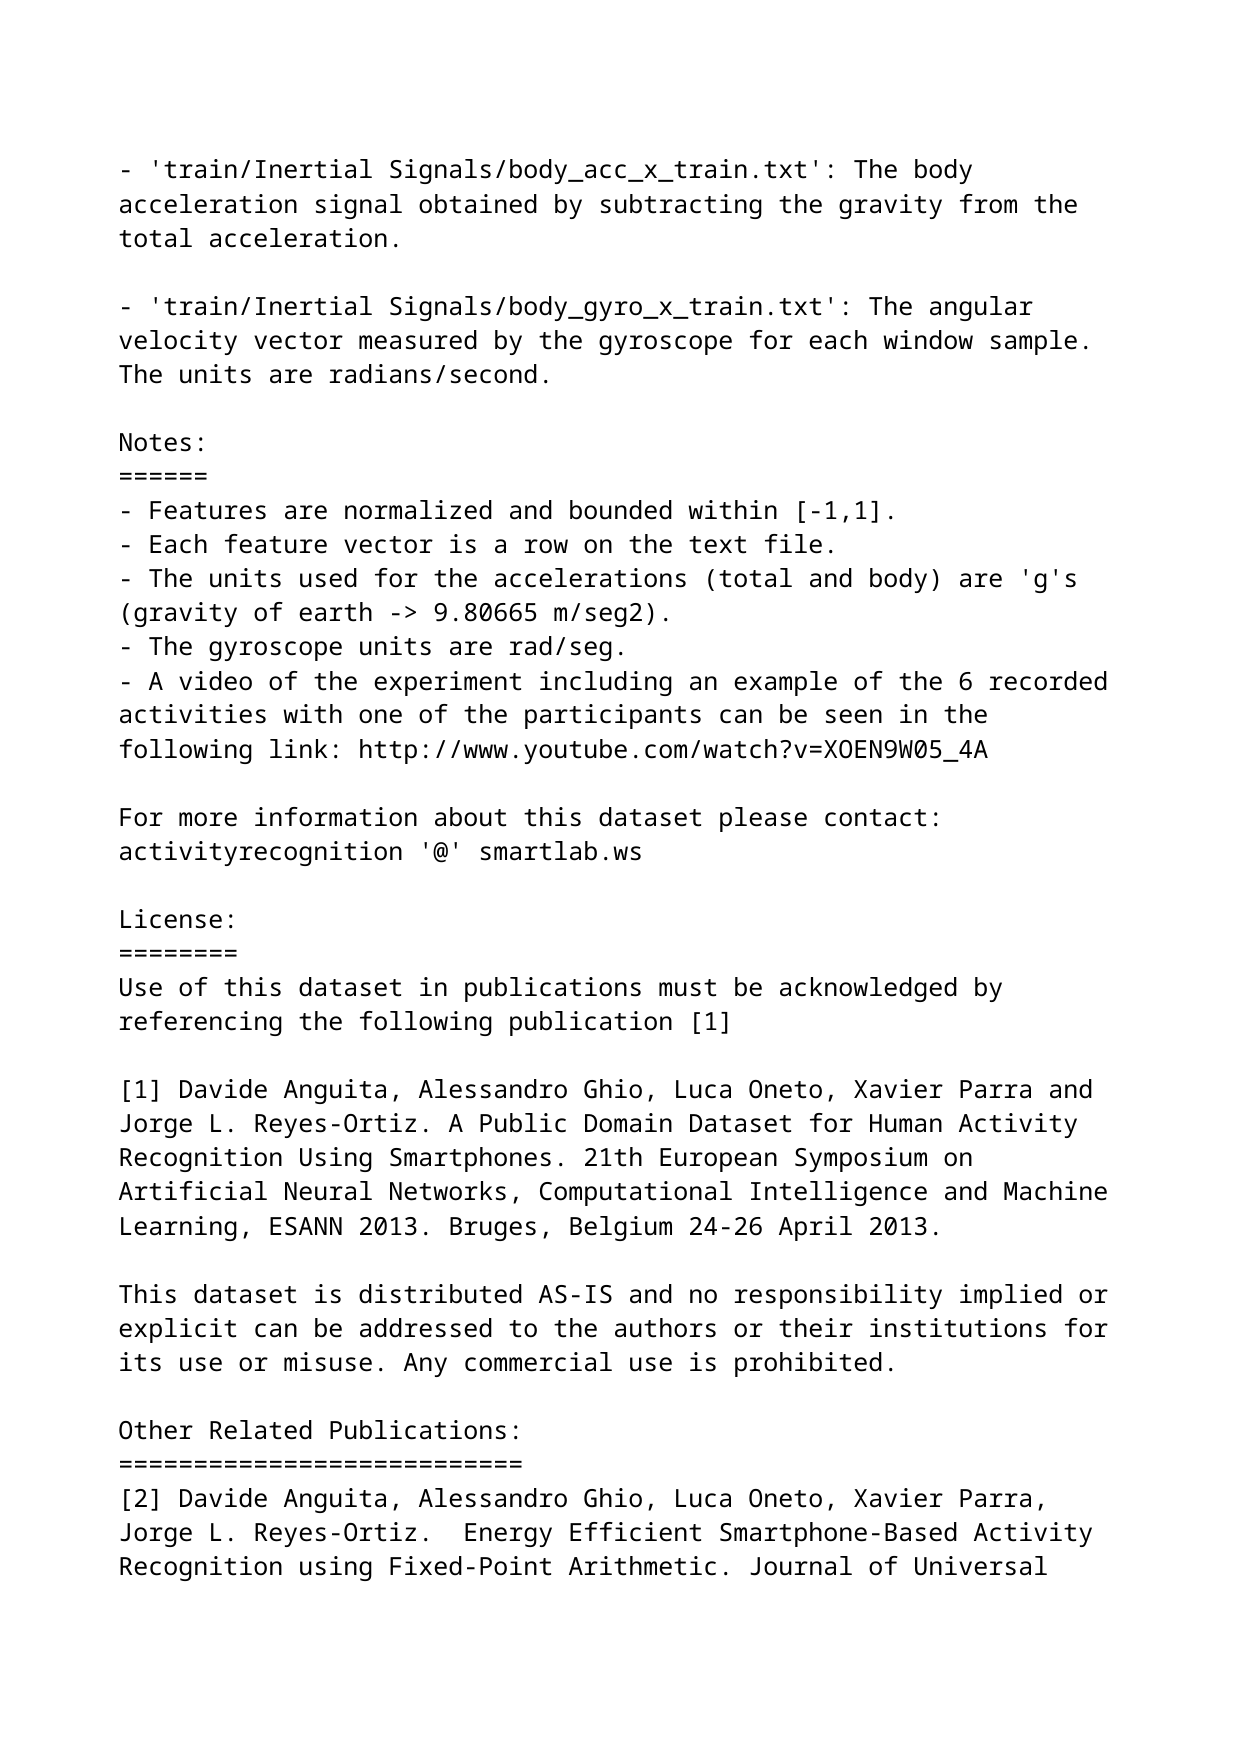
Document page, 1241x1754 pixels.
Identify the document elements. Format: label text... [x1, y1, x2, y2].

text - The units used for the accelerations (total and body) are 'g's (gravity of earth -> 9.80665 m/seg2). [118, 561, 1122, 629]
text Notes: [118, 425, 1122, 459]
text [2] Davide Anguita, Alessandro Ghio, Luca Oneto, Xavier Parra, Jorge L. Reyes-Ortiz. Energy Efficient Smartphone-Based Activity Recognition using Fixed-Point Arithmetic. Journal of Universal [118, 1481, 1122, 1583]
text - Each feature vector is a row on the text file. [118, 527, 1122, 561]
text - Features are normalized and bounded within [-1,1]. [118, 493, 1122, 527]
text For more information about this dataset please contact: activityrecognition '@' smartlab.ws [118, 799, 1122, 867]
text - The gyroscope units are rad/seg. [118, 629, 1122, 663]
text - 'train/Inertial Signals/body_gyro_x_train.txt': The angular velocity vector measured by the gyroscope for each window sample. The units are radians/second. [118, 288, 1122, 391]
text Use of this dataset in publications must be acknowledged by referencing the following publication [1] [118, 970, 1122, 1038]
text License: [118, 902, 1122, 936]
text - A video of the experiment including an example of the 6 recorded activities with one of the participants can be seen in the following link: http://www.youtube.com/watch?v=XOEN9W05_4A [118, 663, 1122, 765]
text ======== [118, 936, 1122, 970]
text - 'train/Inertial Signals/body_acc_x_train.txt': The body acceleration signal obtained by subtracting the gravity from the total acceleration. [118, 152, 1122, 254]
text Other Related Publications: [118, 1412, 1122, 1447]
text This dataset is distributed AS-IS and no responsibility implied or explicit can be addressed to the authors or their institutions for its use or misuse. Any commercial use is prohibited. [118, 1276, 1122, 1378]
text ====== [118, 459, 1122, 493]
text [1] Davide Anguita, Alessandro Ghio, Luca Oneto, Xavier Parra and Jorge L. Reyes-Ortiz. A Public Domain Dataset for Human Activity Recognition Using Smartphones. 21th European Symposium on Artificial Neural Networks, Computational Intelligence and Machine Learning, ESANN 2013. Bruges, Belgium 24-26 April 2013. [118, 1072, 1122, 1242]
text =========================== [118, 1447, 1122, 1481]
